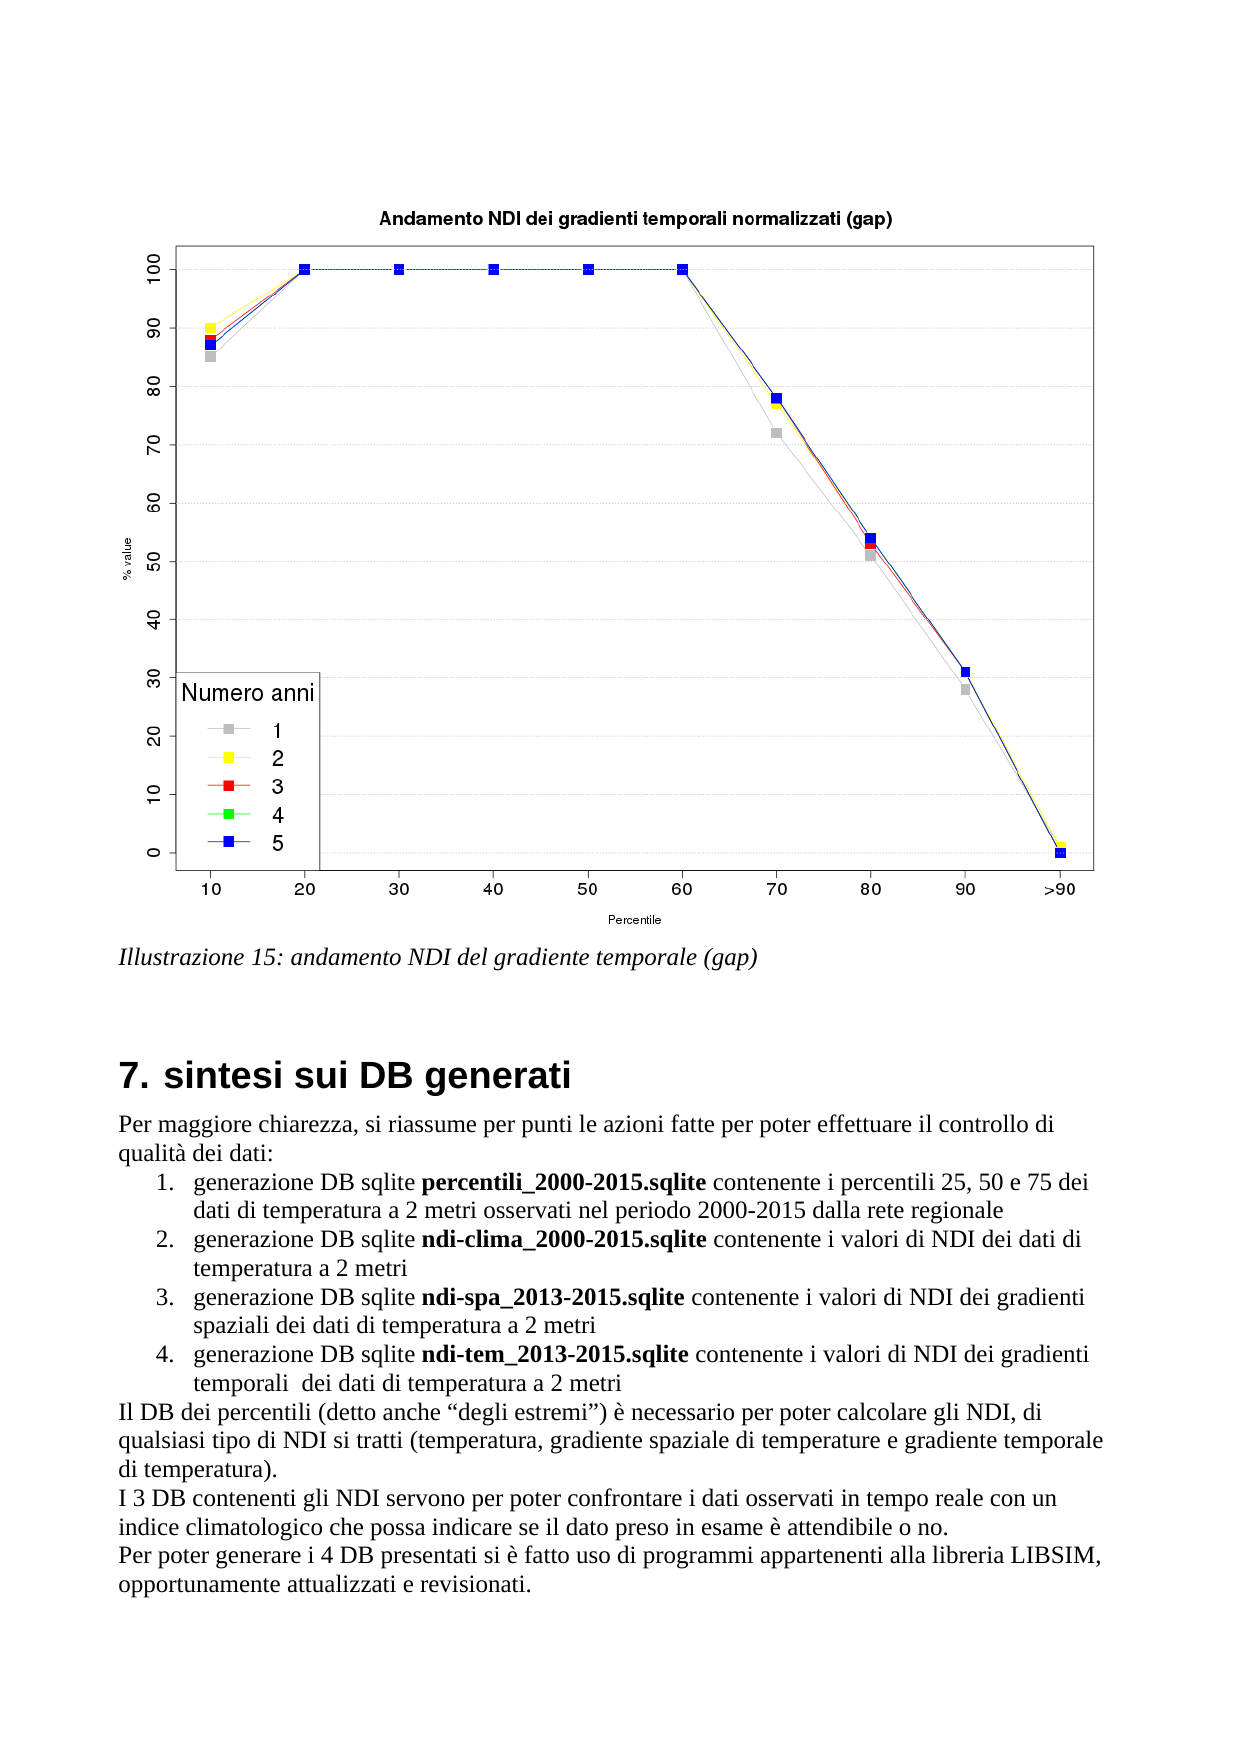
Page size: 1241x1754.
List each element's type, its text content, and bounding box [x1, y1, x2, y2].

list generazione DB sqlite ndi-spa_2013-2015.sqlite contenente i valori di NDI dei gradienti spaziali dei dati di temperatura a 2 metri [156, 1282, 1122, 1339]
text Per maggiore chiarezza, si riassume per punti le azioni fatte per poter effettuare il controllo di qualità dei dati: [118, 1109, 1122, 1167]
list generazione DB sqlite percentili_2000-2015.sqlite contenente i percentili 25, 50 e 75 dei dati di temperatura a 2 metri osservati nel periodo 2000-2015 dalla rete regionale [156, 1167, 1122, 1224]
text Il DB dei percentili (detto anche “degli estremi”) è necessario per poter calcolare gli NDI, di qualsiasi tipo di NDI si tratti (temperatura, gradiente spaziale di temperature e gradiente temporale di temperatura). [118, 1397, 1122, 1483]
picture [118, 188, 1123, 942]
list generazione DB sqlite ndi-clima_2000-2015.sqlite contenente i valori di NDI dei dati di temperatura a 2 metri [156, 1224, 1122, 1282]
text Per poter generare i 4 DB presentati si è fatto uso di programmi appartenenti alla libreria LIBSIM, opportunamente attualizzati e revisionati. [118, 1540, 1122, 1598]
subtitle sintesi sui DB generati [118, 1053, 1122, 1097]
text I 3 DB contenenti gli NDI servono per poter confrontare i dati osservati in tempo reale con un indice climatologico che possa indicare se il dato preso in esame è attendibile o no. [118, 1483, 1122, 1540]
text Illustrazione 15: andamento NDI del gradiente temporale (gap) [118, 942, 1122, 971]
list generazione DB sqlite ndi-tem_2013-2015.sqlite contenente i valori di NDI dei gradienti temporali dei dati di temperatura a 2 metri [156, 1339, 1122, 1397]
